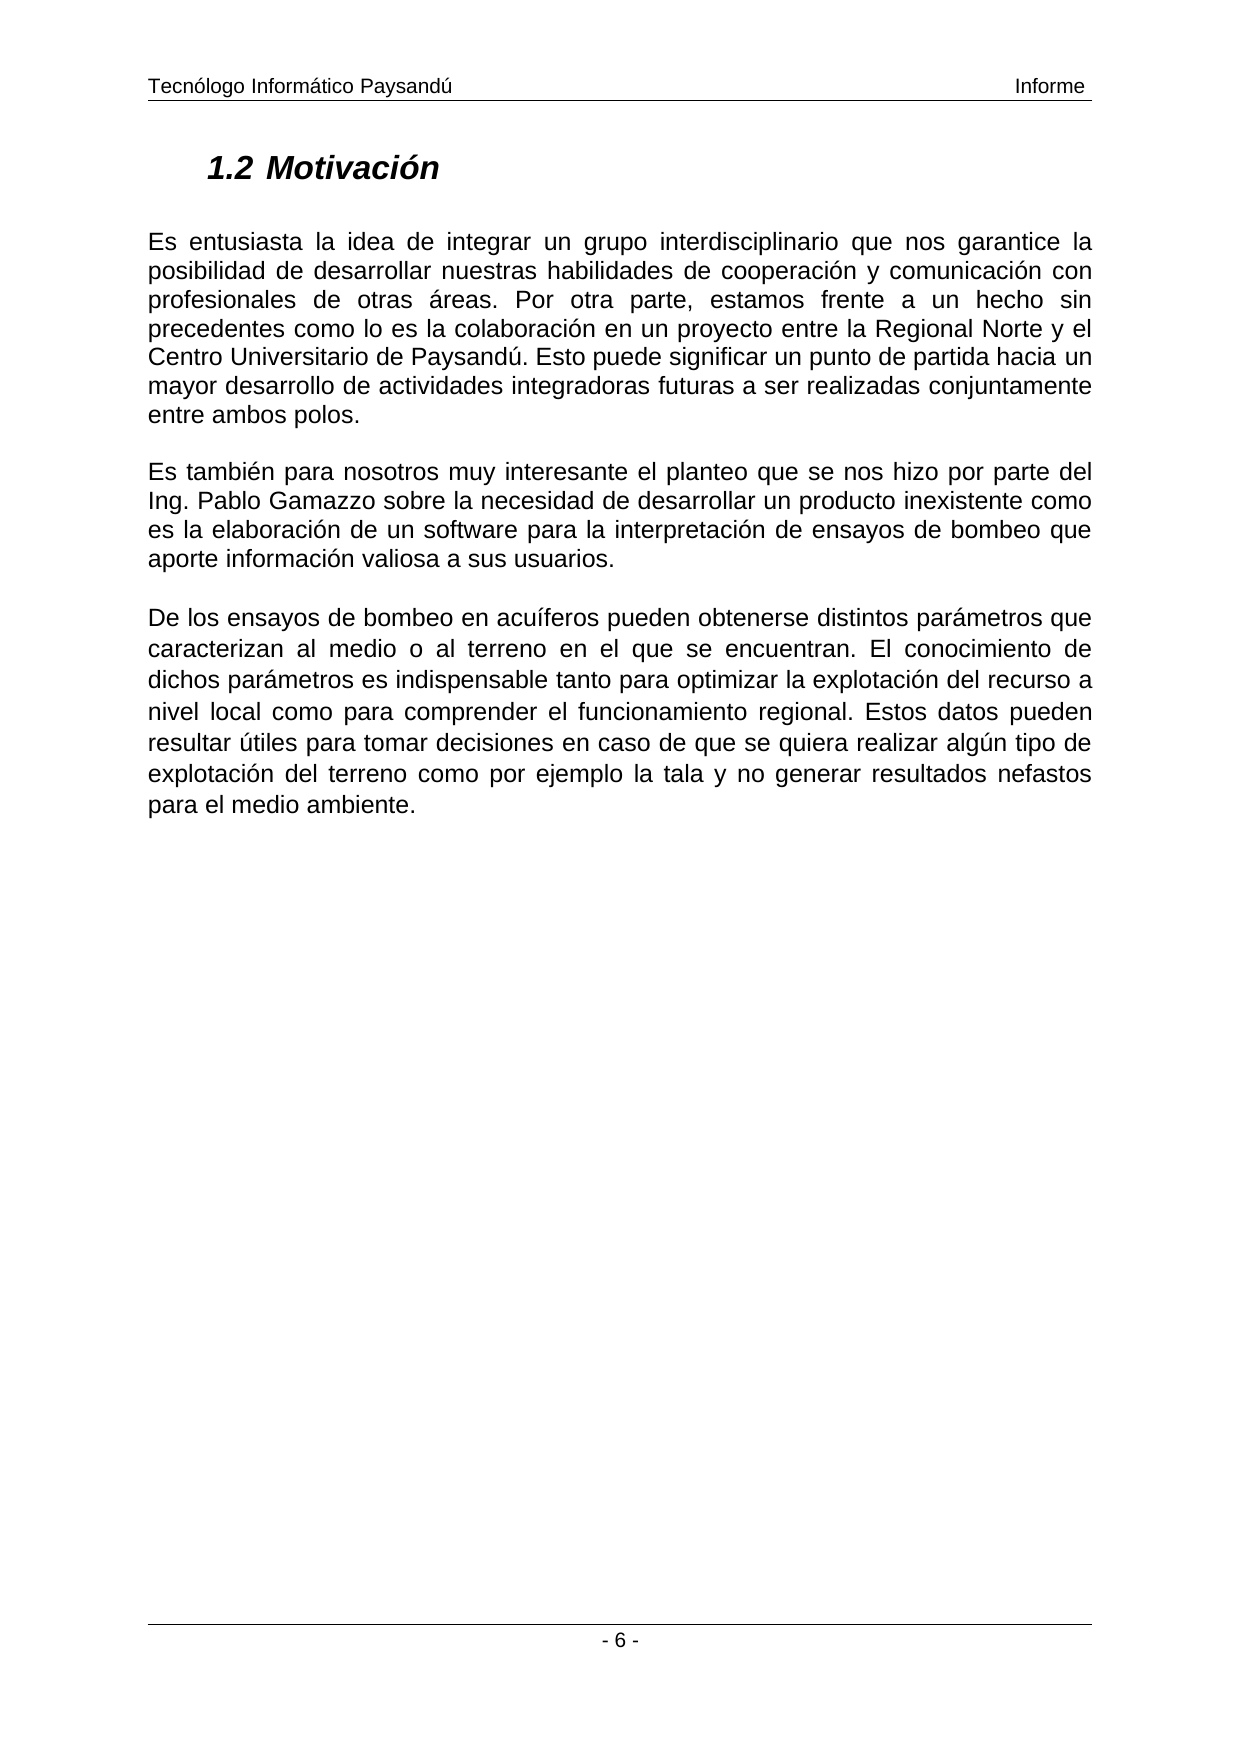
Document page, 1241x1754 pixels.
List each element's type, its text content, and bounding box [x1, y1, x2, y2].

text Es entusiasta la idea de integrar un grupo interdisciplinario que nos garantice la posibilidad de desarrollar nuestras habilidades de cooperación y comunicación con profesionales de otras áreas. Por otra parte, estamos frente a un hecho sin precedentes como lo es la colaboración en un proyecto entre la Regional Norte y el Centro Universitario de Paysandú. Esto puede significar un punto de partida hacia un mayor desarrollo de actividades integradoras futuras a ser realizadas conjuntamente entre ambos polos. [148, 227, 1092, 429]
subtitle Motivación [207, 148, 1092, 186]
text De los ensayos de bombeo en acuíferos pueden obtenerse distintos parámetros que caracterizan al medio o al terreno en el que se encuentran. El conocimiento de dichos parámetros es indispensable tanto para optimizar la explotación del recurso a nivel local como para comprender el funcionamiento regional. Estos datos pueden resultar útiles para tomar decisiones en caso de que se quiera realizar algún tipo de explotación del terreno como por ejemplo la tala y no generar resultados nefastos para el medio ambiente. [148, 601, 1092, 820]
text Es también para nosotros muy interesante el planteo que se nos hizo por parte del Ing. Pablo Gamazzo sobre la necesidad de desarrollar un producto inexistente como es la elaboración de un software para la interpretación de ensayos de bombeo que aporte información valiosa a sus usuarios. [148, 457, 1092, 572]
